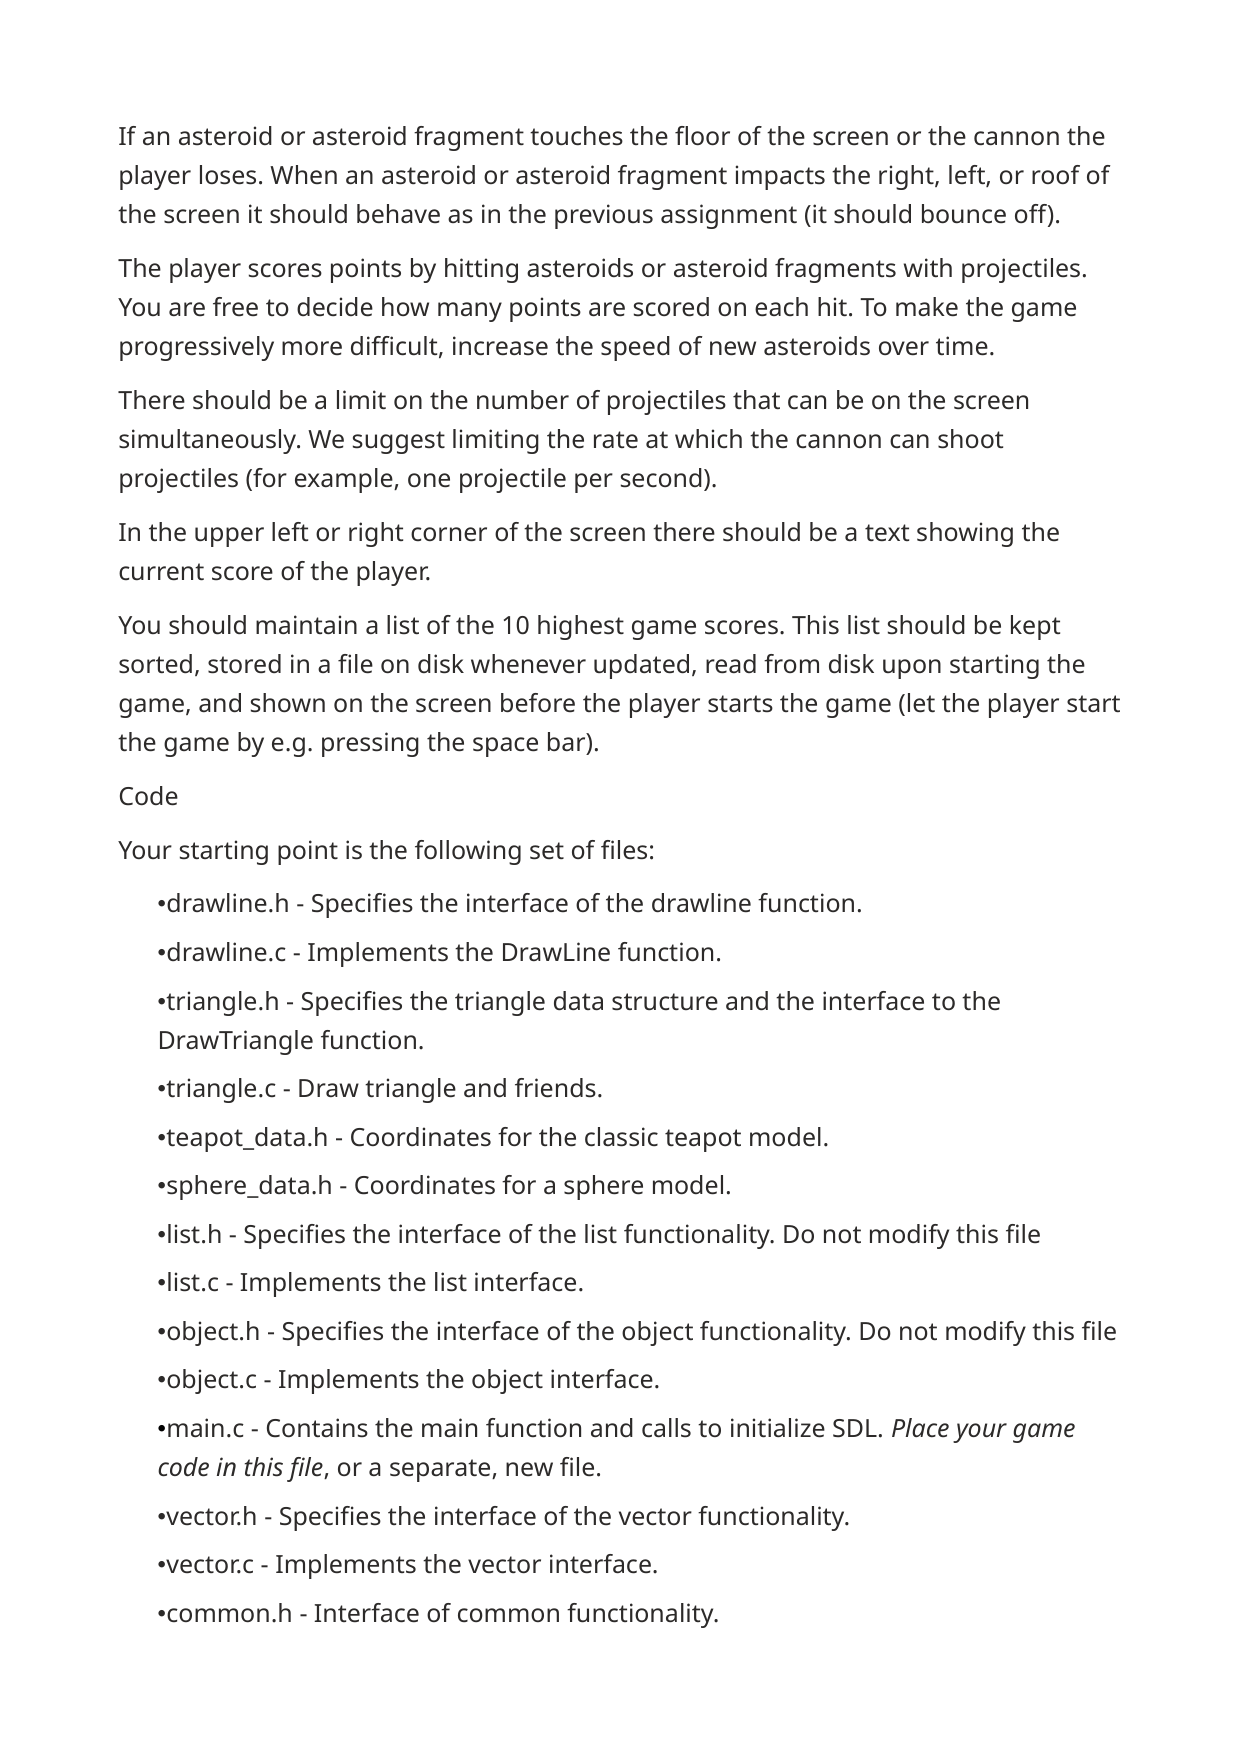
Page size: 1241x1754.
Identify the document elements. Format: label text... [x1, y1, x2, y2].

list drawline.h - Specifies the interface of the drawline function. [118, 886, 1122, 920]
list vector.c - Implements the vector interface. [118, 1547, 1122, 1581]
text In the upper left or right corner of the screen there should be a text showing the current score of the player. [118, 514, 1122, 588]
list sphere_data.h - Coordinates for a sphere model. [118, 1168, 1122, 1202]
list list.h - Specifies the interface of the list functionality. Do not modify this file [118, 1216, 1122, 1251]
list drawline.c - Implements the DrawLine function. [118, 934, 1122, 969]
text You should maintain a list of the 10 highest game scores. This list should be kept sorted, stored in a file on disk whenever updated, read from disk upon starting the game, and shown on the screen before the player starts the game (let the player start the game by e.g. pressing the space bar). [118, 607, 1122, 759]
text If an asteroid or asteroid fragment touches the floor of the screen or the cannon the player loses. When an asteroid or asteroid fragment impacts the right, left, or roof of the screen it should behave as in the previous assignment (it should bounce off). [118, 118, 1122, 231]
list list.c - Implements the list interface. [118, 1265, 1122, 1299]
list common.h - Interface of common functionality. [118, 1595, 1122, 1629]
list triangle.h - Specifies the triangle data structure and the interface to the DrawTriangle function. [118, 983, 1122, 1056]
list main.c - Contains the main function and calls to initialize SDL. Place your game code in this file, or a separate, new file. [118, 1411, 1122, 1484]
list object.c - Implements the object interface. [118, 1362, 1122, 1396]
list vector.h - Specifies the interface of the vector functionality. [118, 1498, 1122, 1532]
list triangle.c - Draw triangle and friends. [118, 1071, 1122, 1105]
list teapot_data.h - Coordinates for the classic teapot model. [118, 1119, 1122, 1153]
text The player scores points by hitting asteroids or asteroid fragments with projectiles. You are free to decide how many points are scored on each hit. To make the game progressively more difficult, increase the speed of new asteroids over time. [118, 250, 1122, 363]
text Code [118, 778, 1122, 813]
text There should be a limit on the number of projectiles that can be on the screen simultaneously. We suggest limiting the rate at which the cannon can shoot projectiles (for example, one projectile per second). [118, 382, 1122, 495]
text Your starting point is the following set of files: [118, 832, 1122, 866]
list object.h - Specifies the interface of the object functionality. Do not modify this file [118, 1313, 1122, 1348]
